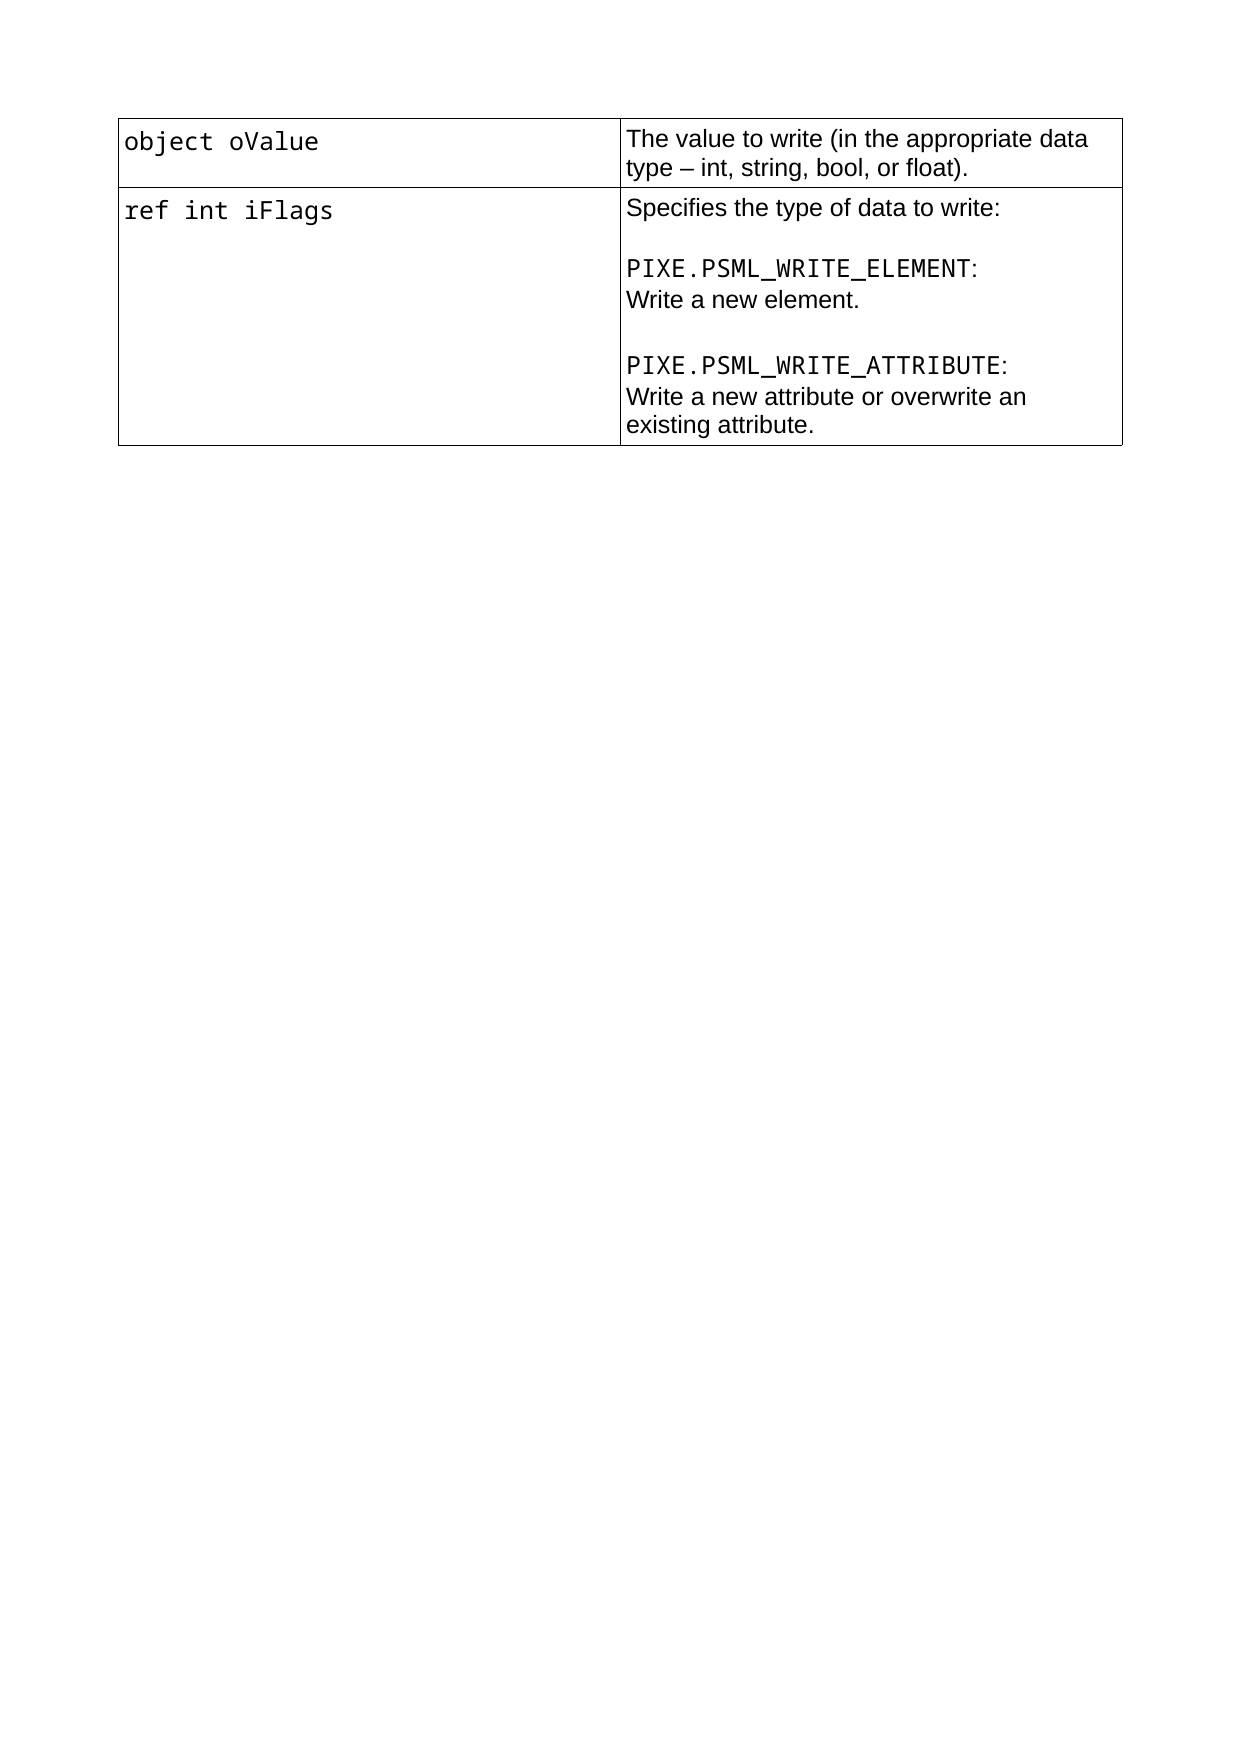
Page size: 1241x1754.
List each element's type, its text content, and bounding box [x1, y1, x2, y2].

table_cell object oValue [119, 119, 620, 187]
table_cell Specifies the type of data to write: PIXE.PSML_WRITE_ELEMENT: Write a new element. PIXE.PSML_WRITE_ATTRIBUTE: Write a new attribute or overwrite an existing attribute. [621, 188, 1122, 445]
table_cell The value to write (in the appropriate data type – int, string, bool, or float). [621, 119, 1122, 187]
table_cell ref int iFlags [119, 188, 620, 445]
